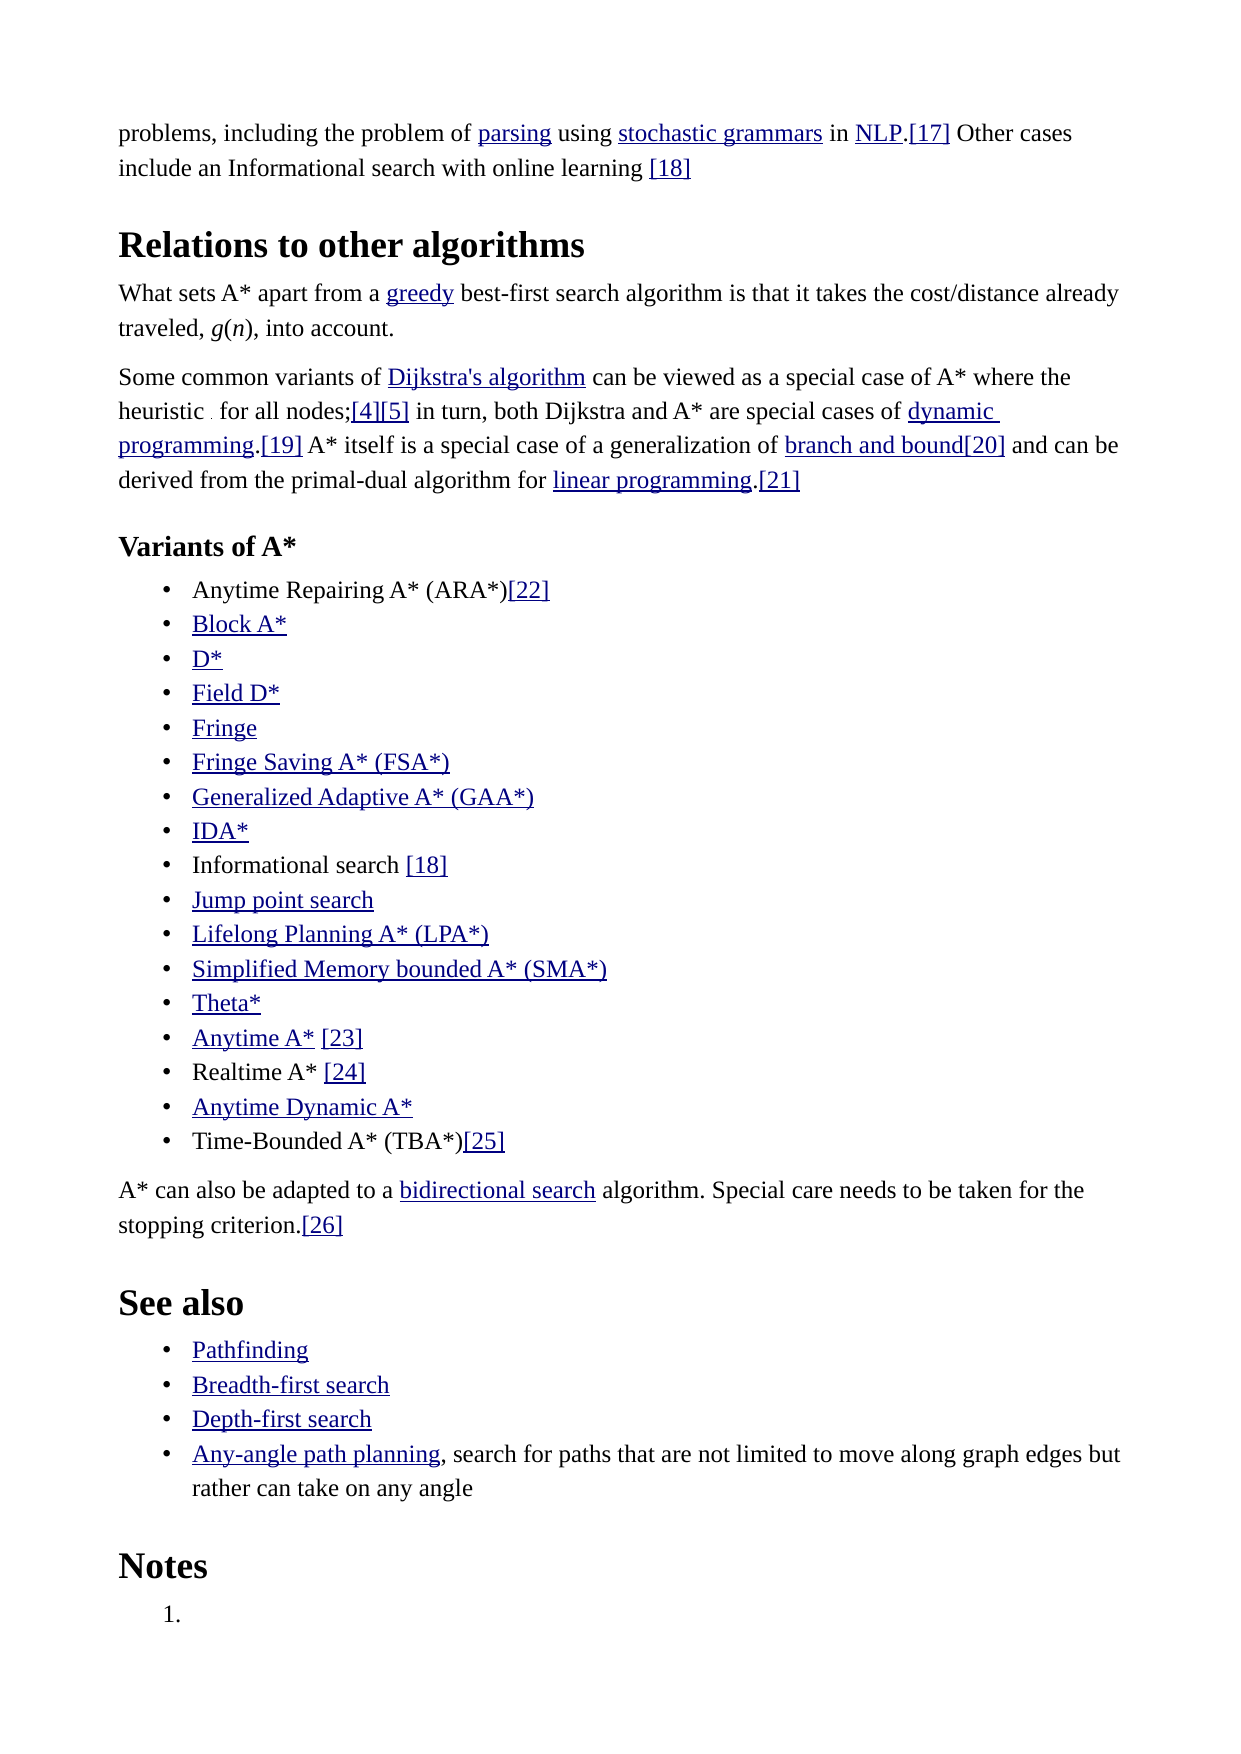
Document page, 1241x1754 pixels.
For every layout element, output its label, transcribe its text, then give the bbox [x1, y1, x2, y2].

list Realtime A* [24] [162, 1057, 1122, 1086]
text problems, including the problem of parsing using stochastic grammars in NLP.[17] Other cases include an Informational search with online learning [18] [118, 118, 1122, 181]
list Jump point search [162, 885, 1122, 914]
list Anytime Repairing A* (ARA*)[22] [162, 575, 1122, 603]
list Any-angle path planning, search for paths that are not limited to move along graph edges but rather can take on any angle [162, 1439, 1122, 1502]
text A* can also be adapted to a bidirectional search algorithm. Special care needs to be taken for the stopping criterion.[26] [118, 1176, 1122, 1239]
subtitle Variants of A* [118, 529, 1122, 562]
list Fringe Saving A* (FSA*) [162, 747, 1122, 776]
list Depth-first search [162, 1404, 1122, 1433]
list Theta* [162, 988, 1122, 1017]
list Field D* [162, 678, 1122, 707]
list Anytime Dynamic A* [162, 1092, 1122, 1121]
list Time-Bounded A* (TBA*)[25] [162, 1126, 1122, 1155]
list Fringe [162, 713, 1122, 741]
list IDA* [162, 816, 1122, 845]
list Informational search [18] [162, 851, 1122, 879]
subtitle See also [118, 1280, 1122, 1323]
text Some common variants of Dijkstra's algorithm can be viewed as a special case of A* where the heuristic for all nodes;[4][5] in turn, both Dijkstra and A* are special cases of dynamic programming.[19] A* itself is a special case of a generalization of branch and bound[20] and can be derived from the primal-dual algorithm for linear programming.[21] [118, 362, 1122, 494]
list Anytime A* [23] [162, 1023, 1122, 1052]
text What sets A* apart from a greedy best-first search algorithm is that it takes the cost/distance already traveled, g(n), into account. [118, 278, 1122, 341]
subtitle Relations to other algorithms [118, 222, 1122, 266]
subtitle Notes [118, 1543, 1122, 1586]
list Generalized Adaptive A* (GAA*) [162, 782, 1122, 810]
list Block A* [162, 609, 1122, 638]
list D* [162, 644, 1122, 672]
list Breadth-first search [162, 1370, 1122, 1399]
list Simplified Memory bounded A* (SMA*) [162, 954, 1122, 983]
list Pathfinding [162, 1336, 1122, 1364]
list Lifelong Planning A* (LPA*) [162, 919, 1122, 948]
